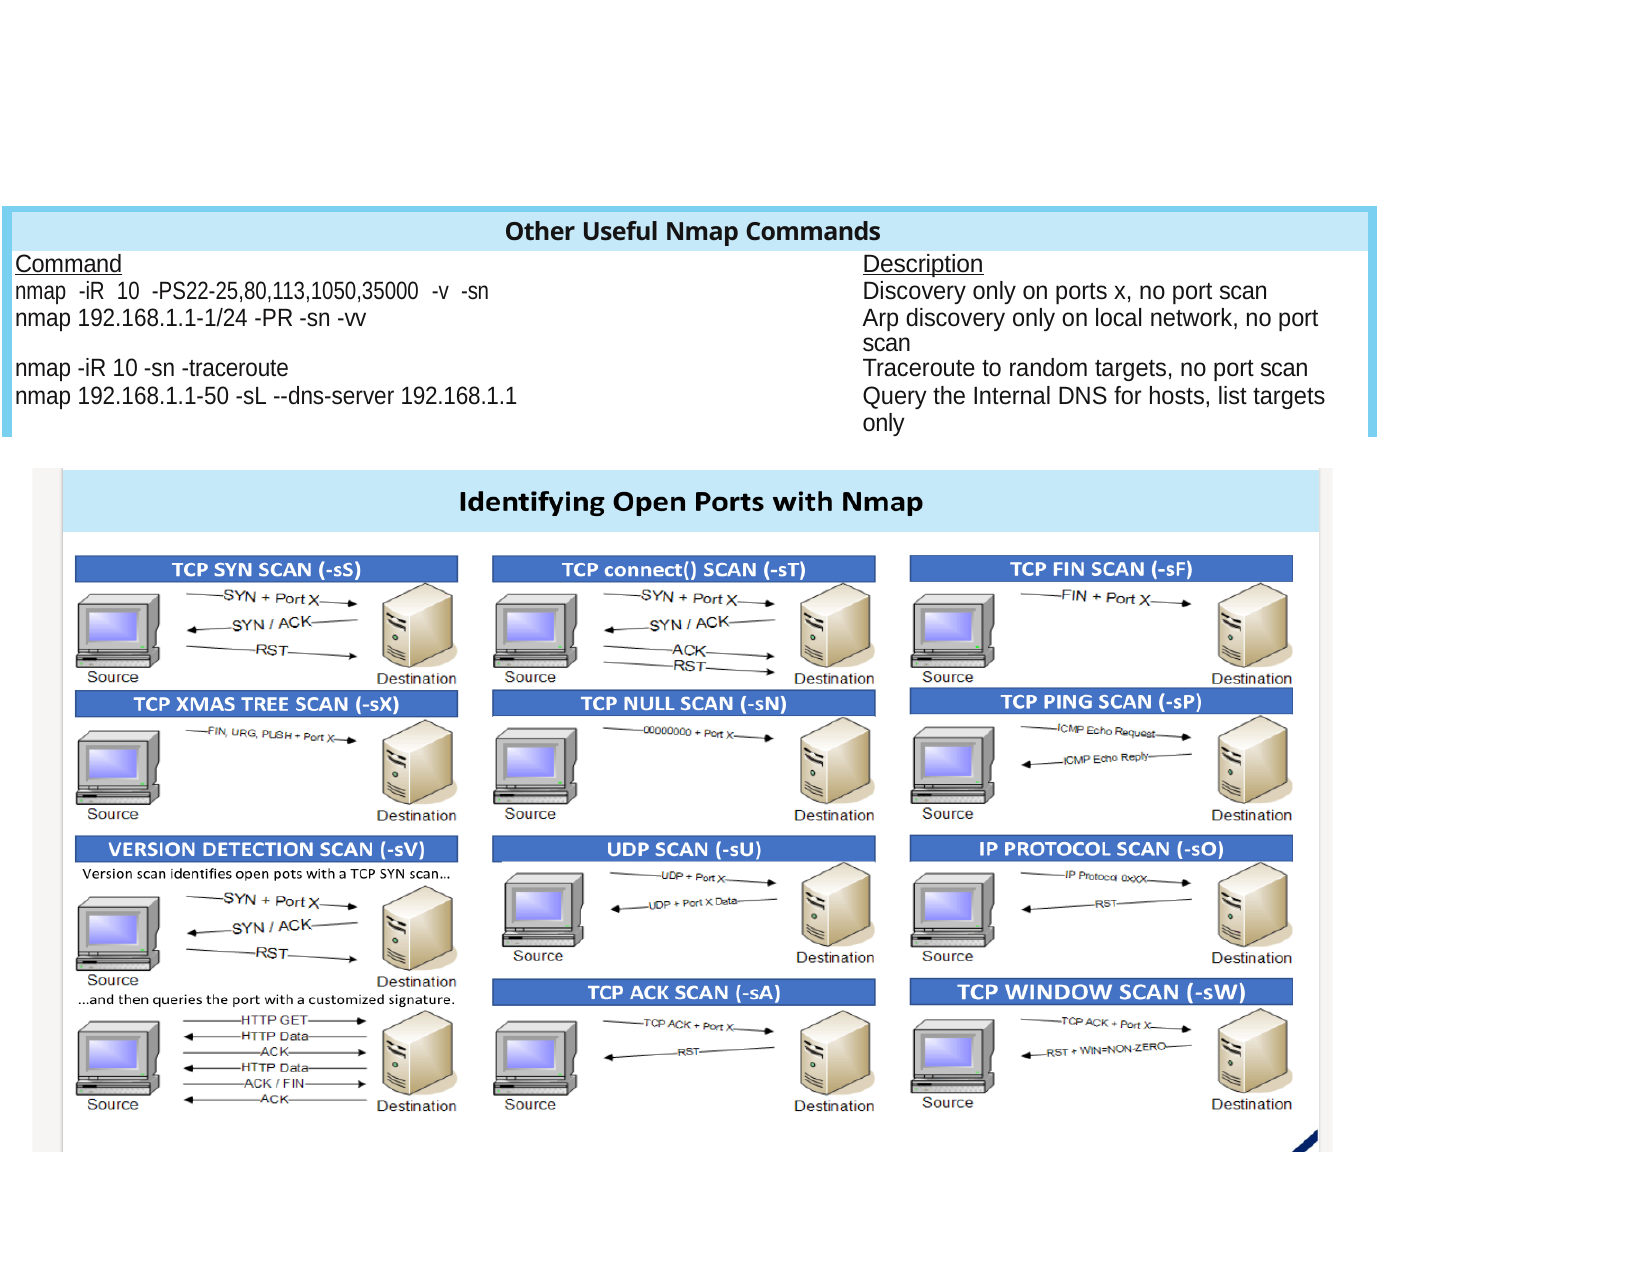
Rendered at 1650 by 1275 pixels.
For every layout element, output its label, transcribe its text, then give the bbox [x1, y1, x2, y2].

table_cell nmap -iR 10 -PS22-25,80,113,1050,35000 -v -sn [12, 279, 808, 306]
table_cell Discovery only on ports x, no port scan [808, 279, 1368, 306]
table_cell Arp discovery only on local network, no port scan [808, 306, 1368, 356]
table_cell Description [808, 251, 1368, 279]
picture [32, 468, 1333, 1152]
table_header Other Useful Nmap Commands [12, 212, 1368, 251]
table_cell nmap 192.168.1.1-50 -sL --dns-server 192.168.1.1 [12, 384, 808, 437]
table_cell nmap 192.168.1.1-1/24 -PR -sn -vv [12, 306, 808, 356]
table_cell Traceroute to random targets, no port scan [808, 356, 1368, 383]
table_cell nmap -iR 10 -sn -traceroute [12, 356, 808, 383]
table_cell Query the Internal DNS for hosts, list targets only [808, 384, 1368, 437]
table_cell Command [12, 251, 808, 279]
